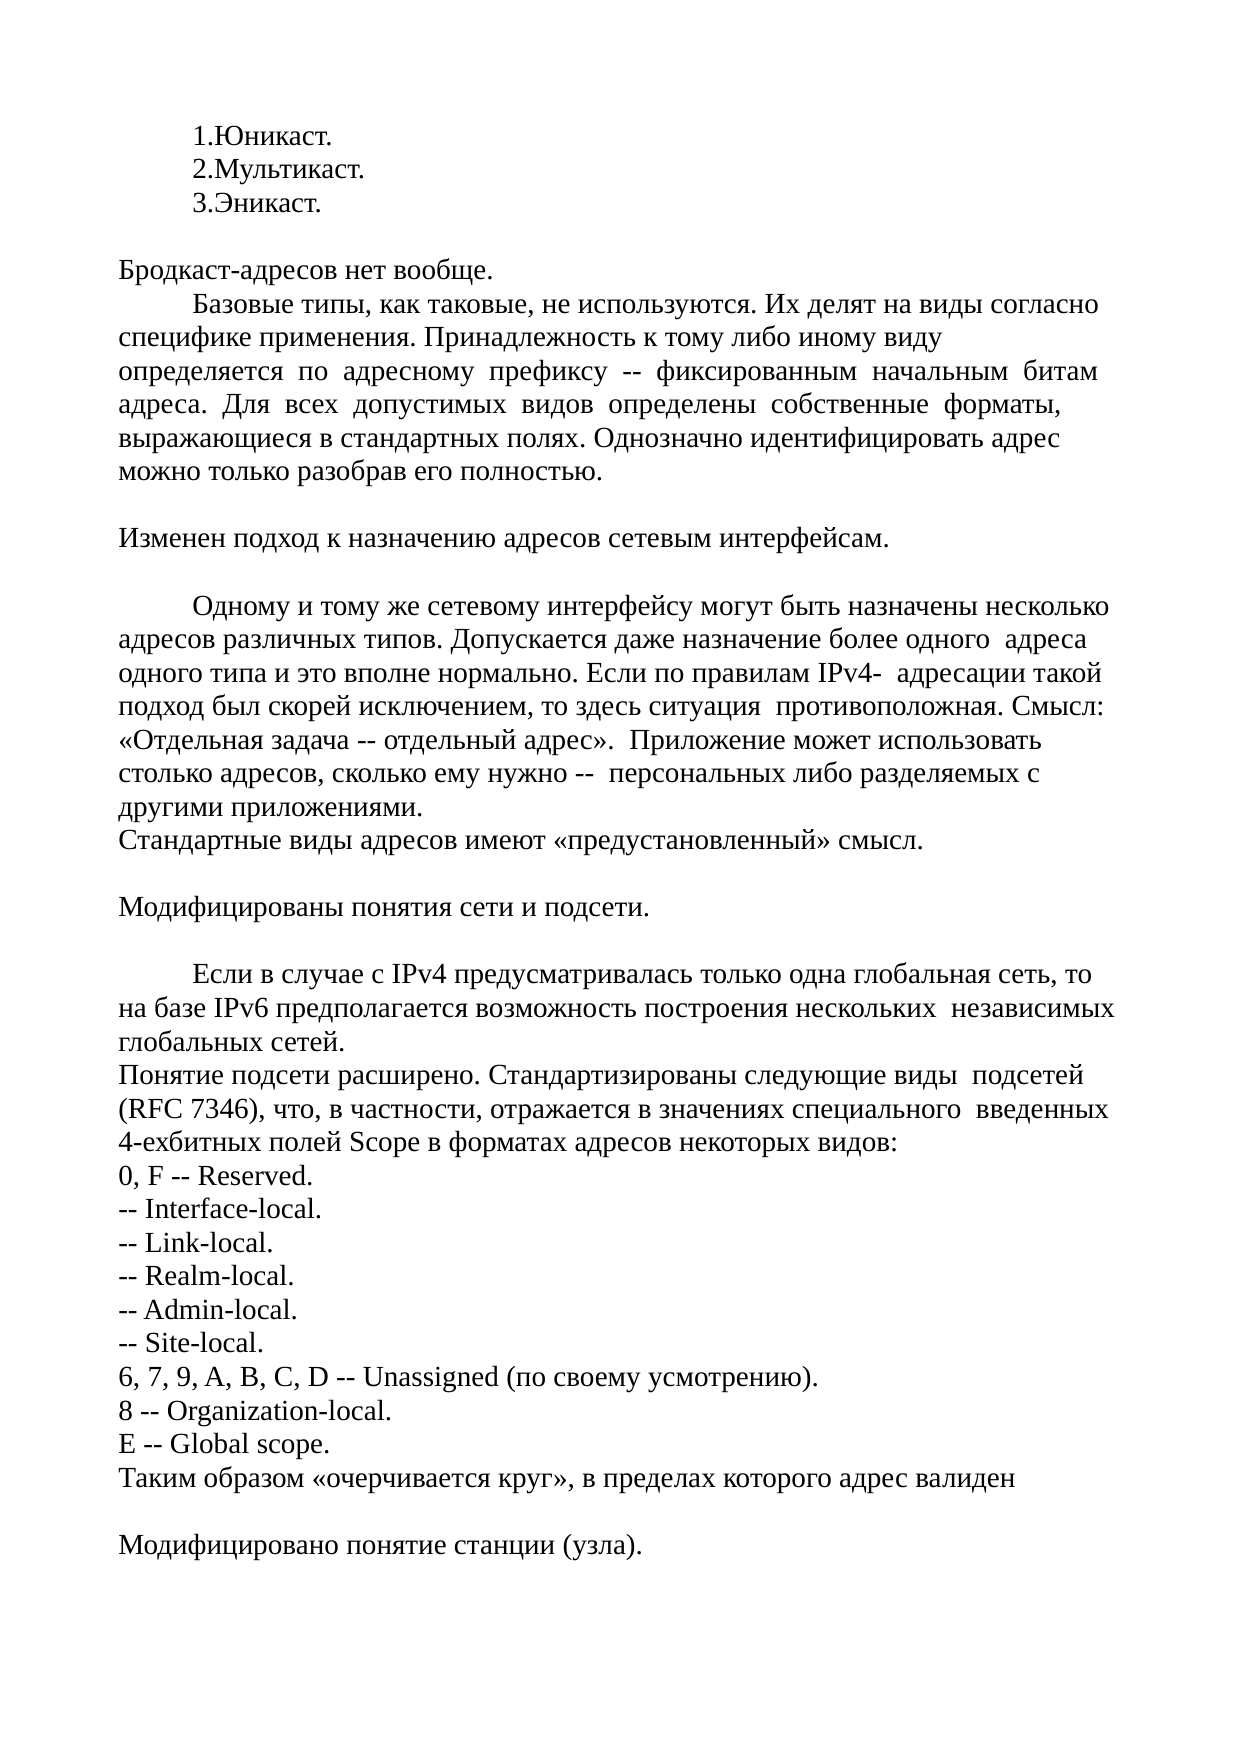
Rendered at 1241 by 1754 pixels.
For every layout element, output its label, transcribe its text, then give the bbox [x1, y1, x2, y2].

text Стандартные виды адресов имеют «предустановленный» смысл. [118, 822, 1122, 856]
text Модифицированы понятия сети и подсети. [118, 889, 1122, 923]
text 8 -- Organization-local. [118, 1393, 1122, 1426]
text E -- Global scope. [118, 1426, 1122, 1460]
text -- Realm-local. [118, 1258, 1122, 1292]
text 0, F -- Reserved. [118, 1158, 1122, 1191]
text Модифицировано понятие станции (узла). [118, 1527, 1122, 1560]
text -- Link-local. [118, 1225, 1122, 1258]
text 2.Мультикаст. [118, 152, 1122, 185]
text -- Site-local. [118, 1326, 1122, 1359]
text Бродкаст-адресов нет вообще. [118, 252, 1122, 286]
text 1.Юникаст. [118, 118, 1122, 152]
text -- Interface-local. [118, 1191, 1122, 1225]
text Понятие подсети расширено. Стандартизированы следующие виды подсетей (RFC 7346), что, в частности, отражается в значениях специального введенных 4-ехбитных полей Scope в форматах адресов некоторых видов: [118, 1057, 1122, 1158]
text Таким образом «очерчивается круг», в пределах которого адрес валиден [118, 1460, 1122, 1493]
text -- Admin-local. [118, 1292, 1122, 1326]
text 6, 7, 9, A, B, C, D -- Unassigned (по своему усмотрению). [118, 1359, 1122, 1393]
text Если в случае с IPv4 предусматривалась только одна глобальная сеть, то на базе IPv6 предполагается возможность построения нескольких независимых глобальных сетей. [118, 957, 1122, 1057]
text Одному и тому же сетевому интерфейсу могут быть назначены несколько адресов различных типов. Допускается даже назначение более одного адреса одного типа и это вполне нормально. Если по правилам IPv4- адресации такой подход был скорей исключением, то здесь ситуация противоположная. Смысл: «Отдельная задача -- отдельный адрес». Приложение может использовать столько адресов, сколько ему нужно -- персональных либо разделяемых с другими приложениями. [118, 588, 1122, 822]
text Базовые типы, как таковые, не используются. Их делят на виды согласно специфике применения. Принадлежность к тому либо иному виду определяется по адресному префиксу -- фиксированным начальным битам адреса. Для всех допустимых видов определены собственные форматы, выражающиеся в стандартных полях. Однозначно идентифицировать адрес можно только разобрав его полностью. [118, 286, 1122, 487]
text Изменен подход к назначению адресов сетевым интерфейсам. [118, 521, 1122, 554]
text 3.Эникаст. [118, 185, 1122, 219]
